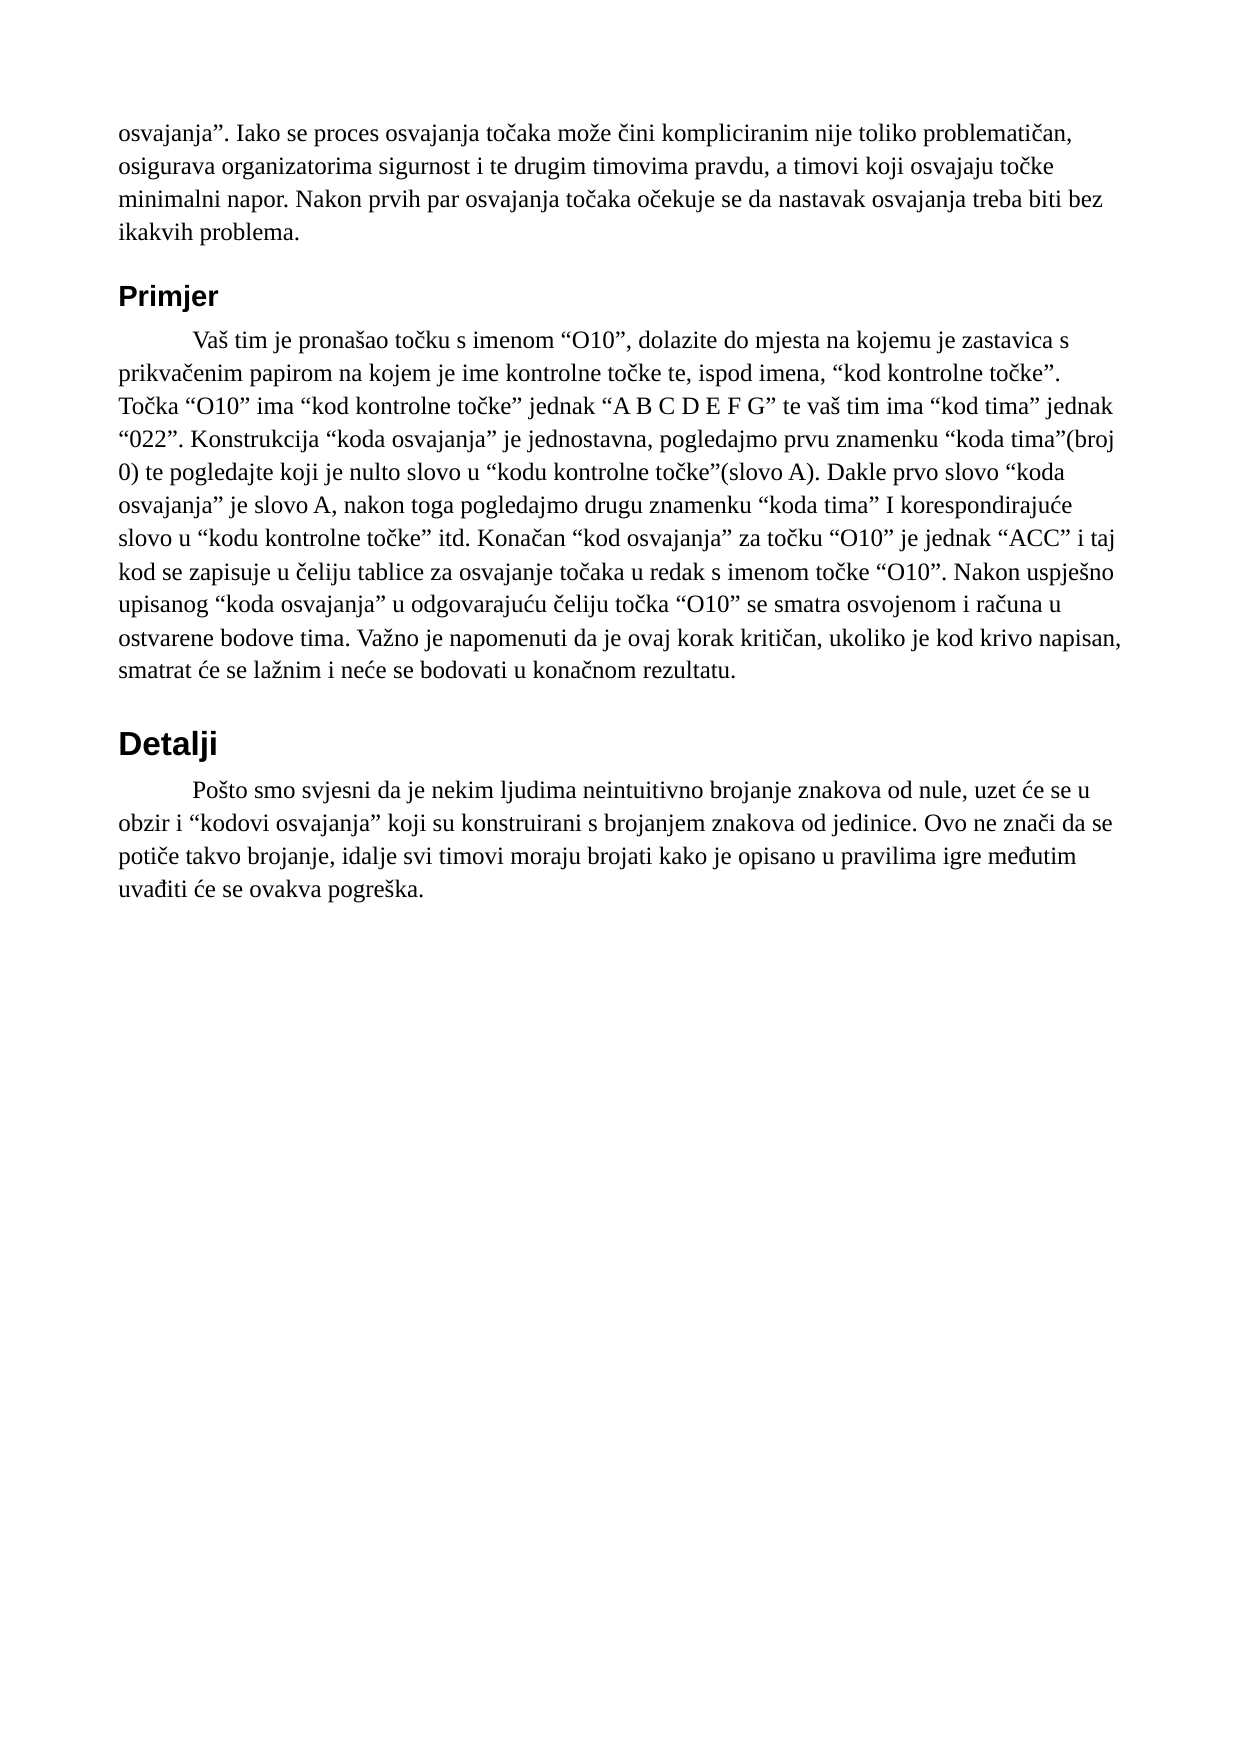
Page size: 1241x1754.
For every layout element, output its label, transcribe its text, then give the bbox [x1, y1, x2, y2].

text Vaš tim je pronašao točku s imenom “O10”, dolazite do mjesta na kojemu je zastavica s prikvačenim papirom na kojem je ime kontrolne točke te, ispod imena, “kod kontrolne točke”. Točka “O10” ima “kod kontrolne točke” jednak “A B C D E F G” te vaš tim ima “kod tima” jednak “022”. Konstrukcija “koda osvajanja” je jednostavna, pogledajmo prvu znamenku “koda tima”(broj 0) te pogledajte koji je nulto slovo u “kodu kontrolne točke”(slovo A). Dakle prvo slovo “koda osvajanja” je slovo A, nakon toga pogledajmo drugu znamenku “koda tima” I korespondirajuće slovo u “kodu kontrolne točke” itd. Konačan “kod osvajanja” za točku “O10” je jednak “ACC” i taj kod se zapisuje u čeliju tablice za osvajanje točaka u redak s imenom točke “O10”. Nakon uspješno upisanog “koda osvajanja” u odgovarajuću čeliju točka “O10” se smatra osvojenom i računa u ostvarene bodove tima. Važno je napomenuti da je ovaj korak kritičan, ukoliko je kod krivo napisan, smatrat će se lažnim i neće se bodovati u konačnom rezultatu. [118, 325, 1122, 684]
text osvajanja”. Iako se proces osvajanja točaka može čini kompliciranim nije toliko problematičan, osigurava organizatorima sigurnost i te drugim timovima pravdu, a timovi koji osvajaju točke minimalni napor. Nakon prvih par osvajanja točaka očekuje se da nastavak osvajanja treba biti bez ikakvih problema. [118, 118, 1122, 246]
subtitle Primjer [118, 279, 1122, 313]
text Pošto smo svjesni da je nekim ljudima neintuitivno brojanje znakova od nule, uzet će se u obzir i “kodovi osvajanja” koji su konstruirani s brojanjem znakova od jedinice. Ovo ne znači da se potiče takvo brojanje, idalje svi timovi moraju brojati kako je opisano u pravilima igre međutim uvađiti će se ovakva pogreška. [118, 775, 1122, 903]
subtitle Detalji [118, 724, 1122, 762]
